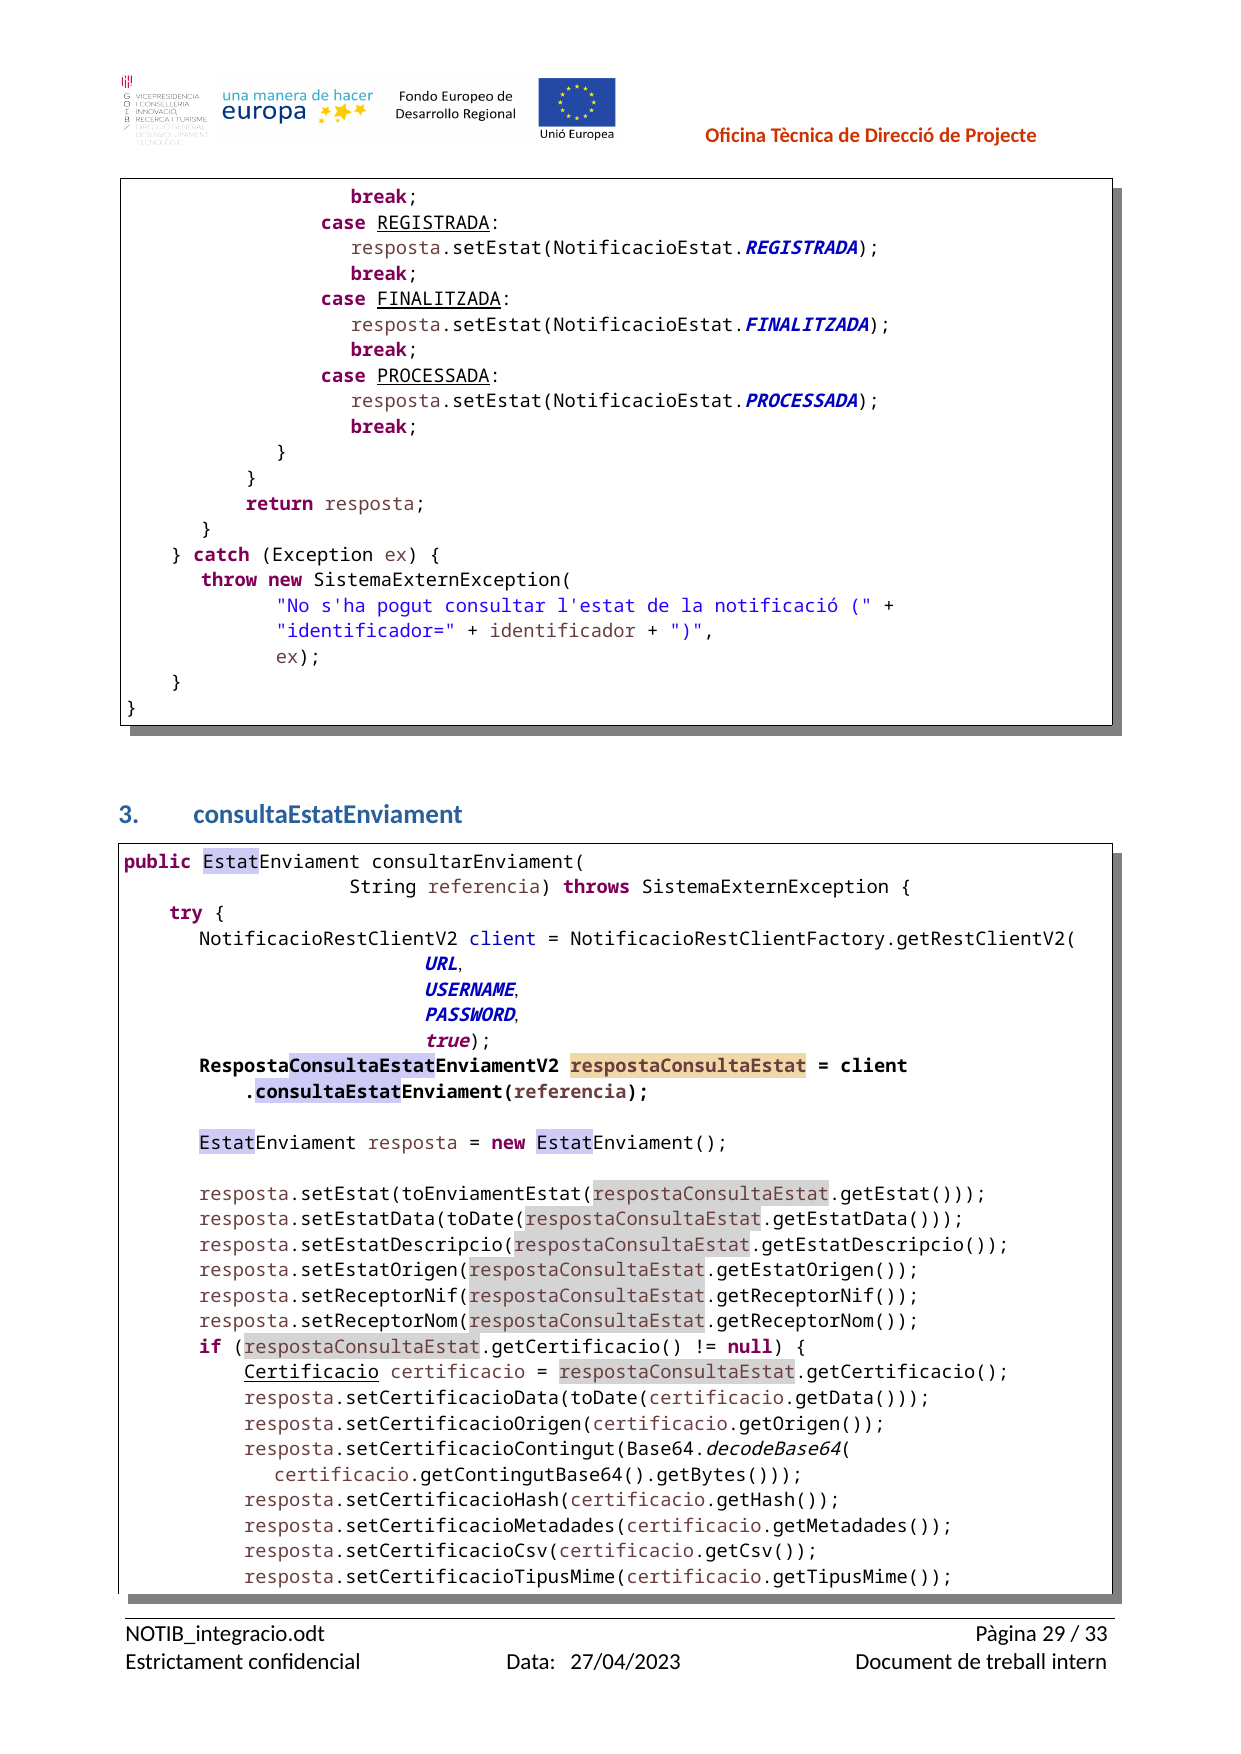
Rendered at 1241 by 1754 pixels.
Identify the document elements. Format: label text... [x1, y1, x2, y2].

picture [118, 73, 213, 147]
subtitle consultaEstatEnviament [118, 797, 1122, 830]
table_header public EstatEnviament consultarEnviament( String referencia) throws SistemaExternException { try { NotificacioRestClientV2 client = NotificacioRestClientFactory.getRestClientV2( URL, USERNAME, PASSWORD, true); RespostaConsultaEstatEnviamentV2 respostaConsultaEstat = client .consultaEstatEnviament(referencia); EstatEnviament resposta = new EstatEnviament(); resposta.setEstat(toEnviamentEstat(respostaConsultaEstat.getEstat())); resposta.setEstatData(toDate(respostaConsultaEstat.getEstatData())); resposta.setEstatDescripcio(respostaConsultaEstat.getEstatDescripcio()); resposta.setEstatOrigen(respostaConsultaEstat.getEstatOrigen()); resposta.setReceptorNif(respostaConsultaEstat.getReceptorNif()); resposta.setReceptorNom(respostaConsultaEstat.getReceptorNom()); if (respostaConsultaEstat.getCertificacio() != null) { Certificacio certificacio = respostaConsultaEstat.getCertificacio(); resposta.setCertificacioData(toDate(certificacio.getData())); resposta.setCertificacioOrigen(certificacio.getOrigen()); resposta.setCertificacioContingut(Base64.decodeBase64( certificacio.getContingutBase64().getBytes())); resposta.setCertificacioHash(certificacio.getHash()); resposta.setCertificacioMetadades(certificacio.getMetadades()); resposta.setCertificacioCsv(certificacio.getCsv()); resposta.setCertificacioTipusMime(certificacio.getTipusMime()); [119, 844, 1112, 1594]
picture [219, 73, 621, 147]
table_header break; case REGISTRADA: resposta.setEstat(NotificacioEstat.REGISTRADA); break; case FINALITZADA: resposta.setEstat(NotificacioEstat.FINALITZADA); break; case PROCESSADA: resposta.setEstat(NotificacioEstat.PROCESSADA); break; } } return resposta; } } catch (Exception ex) { throw new SistemaExternException( "No s'ha pogut consultar l'estat de la notificació (" + "identificador=" + identificador + ")", ex); } } [121, 179, 1112, 725]
